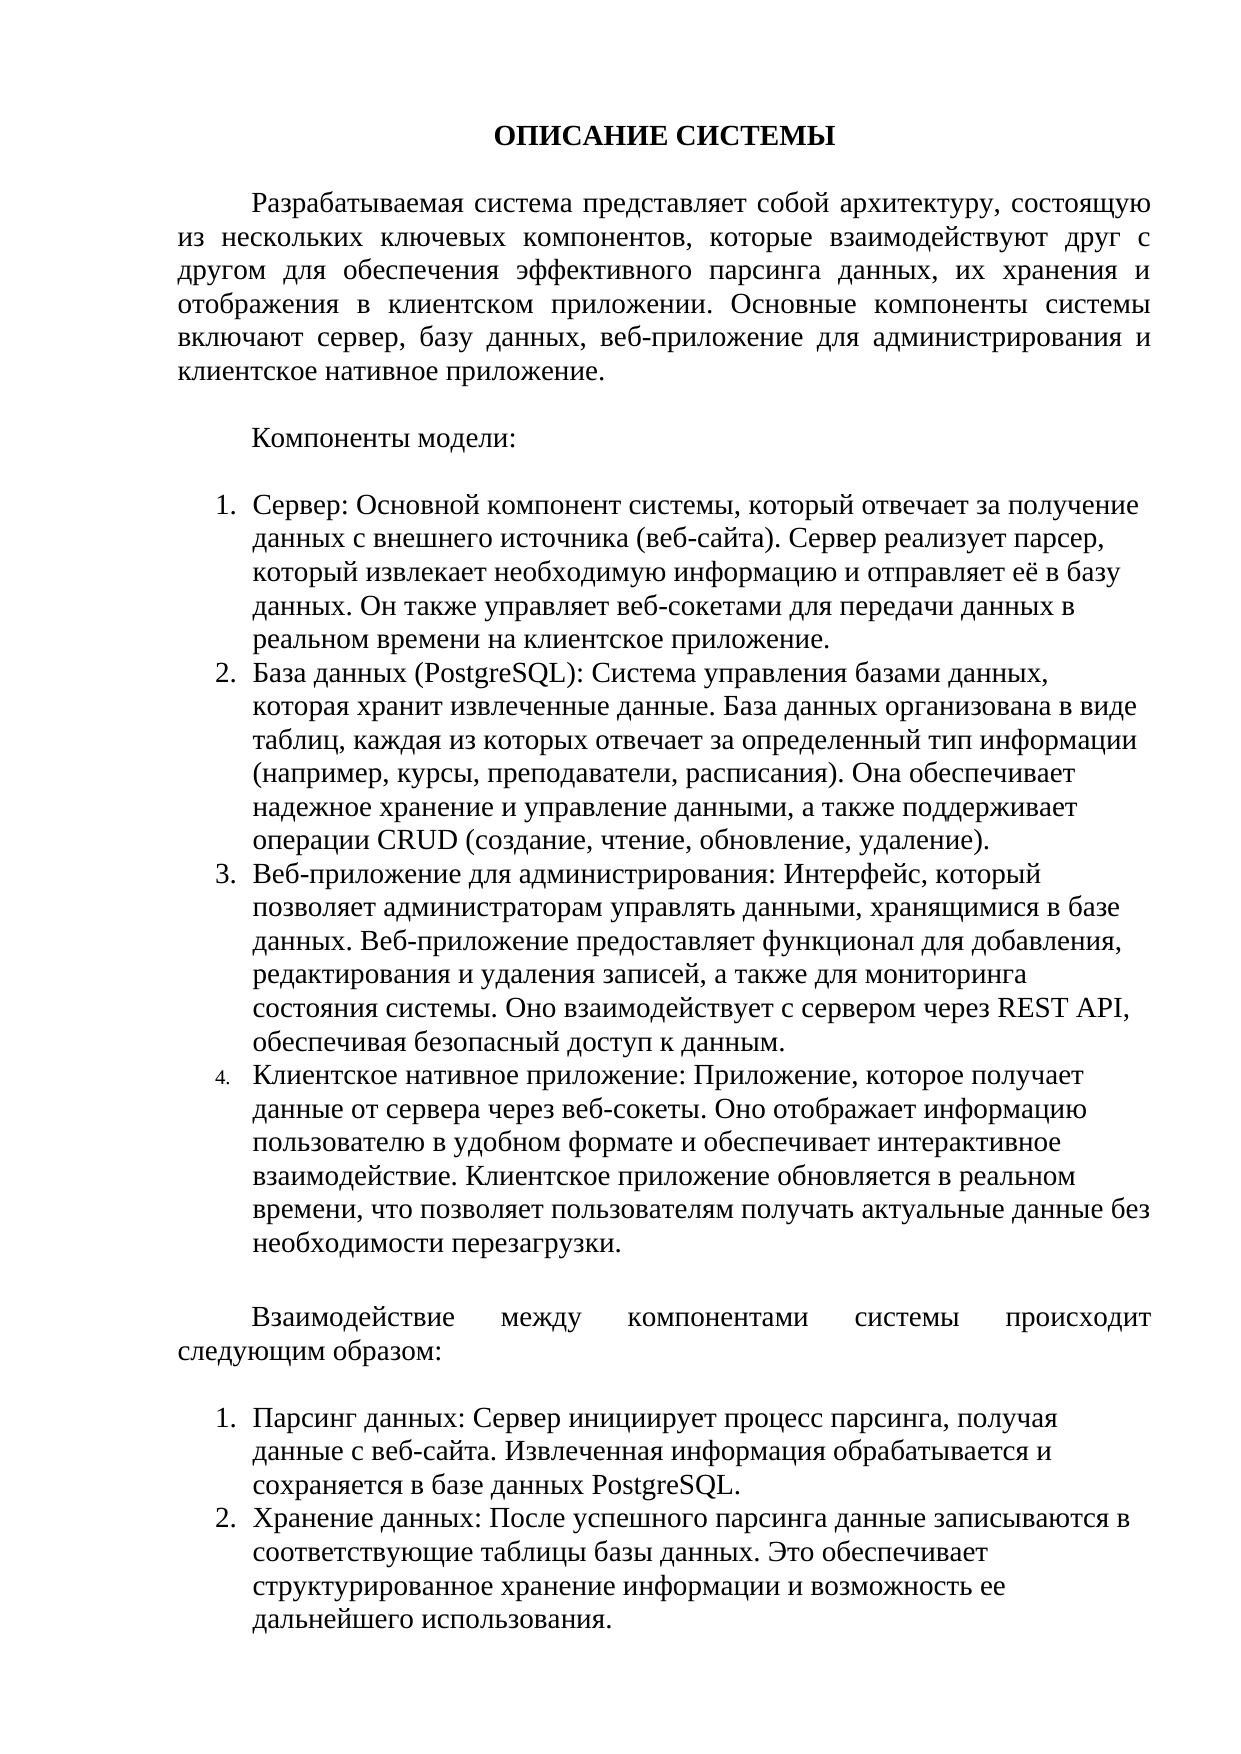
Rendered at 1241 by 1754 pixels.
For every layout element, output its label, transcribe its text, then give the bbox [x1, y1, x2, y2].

list Хранение данных: После успешного парсинга данные записываются в соответствующие таблицы базы данных. Это обеспечивает структурированное хранение информации и возможность ее дальнейшего использования. [215, 1501, 1152, 1635]
text Взаимодействие между компонентами системы происходит следующим образом: [177, 1299, 1152, 1366]
list Сервер: Основной компонент системы, который отвечает за получение данных с внешнего источника (веб-сайта). Сервер реализует парсер, который извлекает необходимую информацию и отправляет её в базу данных. Он также управляет веб-сокетами для передачи данных в реальном времени на клиентское приложение. [215, 487, 1152, 655]
list База данных (PostgreSQL): Система управления базами данных, которая хранит извлеченные данные. База данных организована в виде таблиц, каждая из которых отвечает за определенный тип информации (например, курсы, преподаватели, расписания). Она обеспечивает надежное хранение и управление данными, а также поддерживает операции CRUD (создание, чтение, обновление, удаление). [215, 655, 1152, 856]
list Веб-приложение для администрирования: Интерфейс, который позволяет администраторам управлять данными, хранящимися в базе данных. Веб-приложение предоставляет функционал для добавления, редактирования и удаления записей, а также для мониторинга состояния системы. Оно взаимодействует с сервером через REST API, обеспечивая безопасный доступ к данным. [215, 856, 1152, 1057]
subtitle ОПИСАНИЕ СИСТЕМЫ [177, 118, 1152, 152]
list Клиентское нативное приложение: Приложение, которое получает данные от сервера через веб-сокеты. Оно отображает информацию пользователю в удобном формате и обеспечивает интерактивное взаимодействие. Клиентское приложение обновляется в реальном времени, что позволяет пользователям получать актуальные данные без необходимости перезагрузки. [215, 1057, 1152, 1283]
list Парсинг данных: Сервер инициирует процесс парсинга, получая данные с веб-сайта. Извлеченная информация обрабатывается и сохраняется в базе данных PostgreSQL. [215, 1400, 1152, 1501]
text Разрабатываемая система представляет собой архитектуру, состоящую из нескольких ключевых компонентов, которые взаимодействуют друг с другом для обеспечения эффективного парсинга данных, их хранения и отображения в клиентском приложении. Основные компоненты системы включают сервер, базу данных, веб-приложение для администрирования и клиентское нативное приложение. [177, 185, 1152, 386]
text Компоненты модели: [177, 420, 1152, 453]
